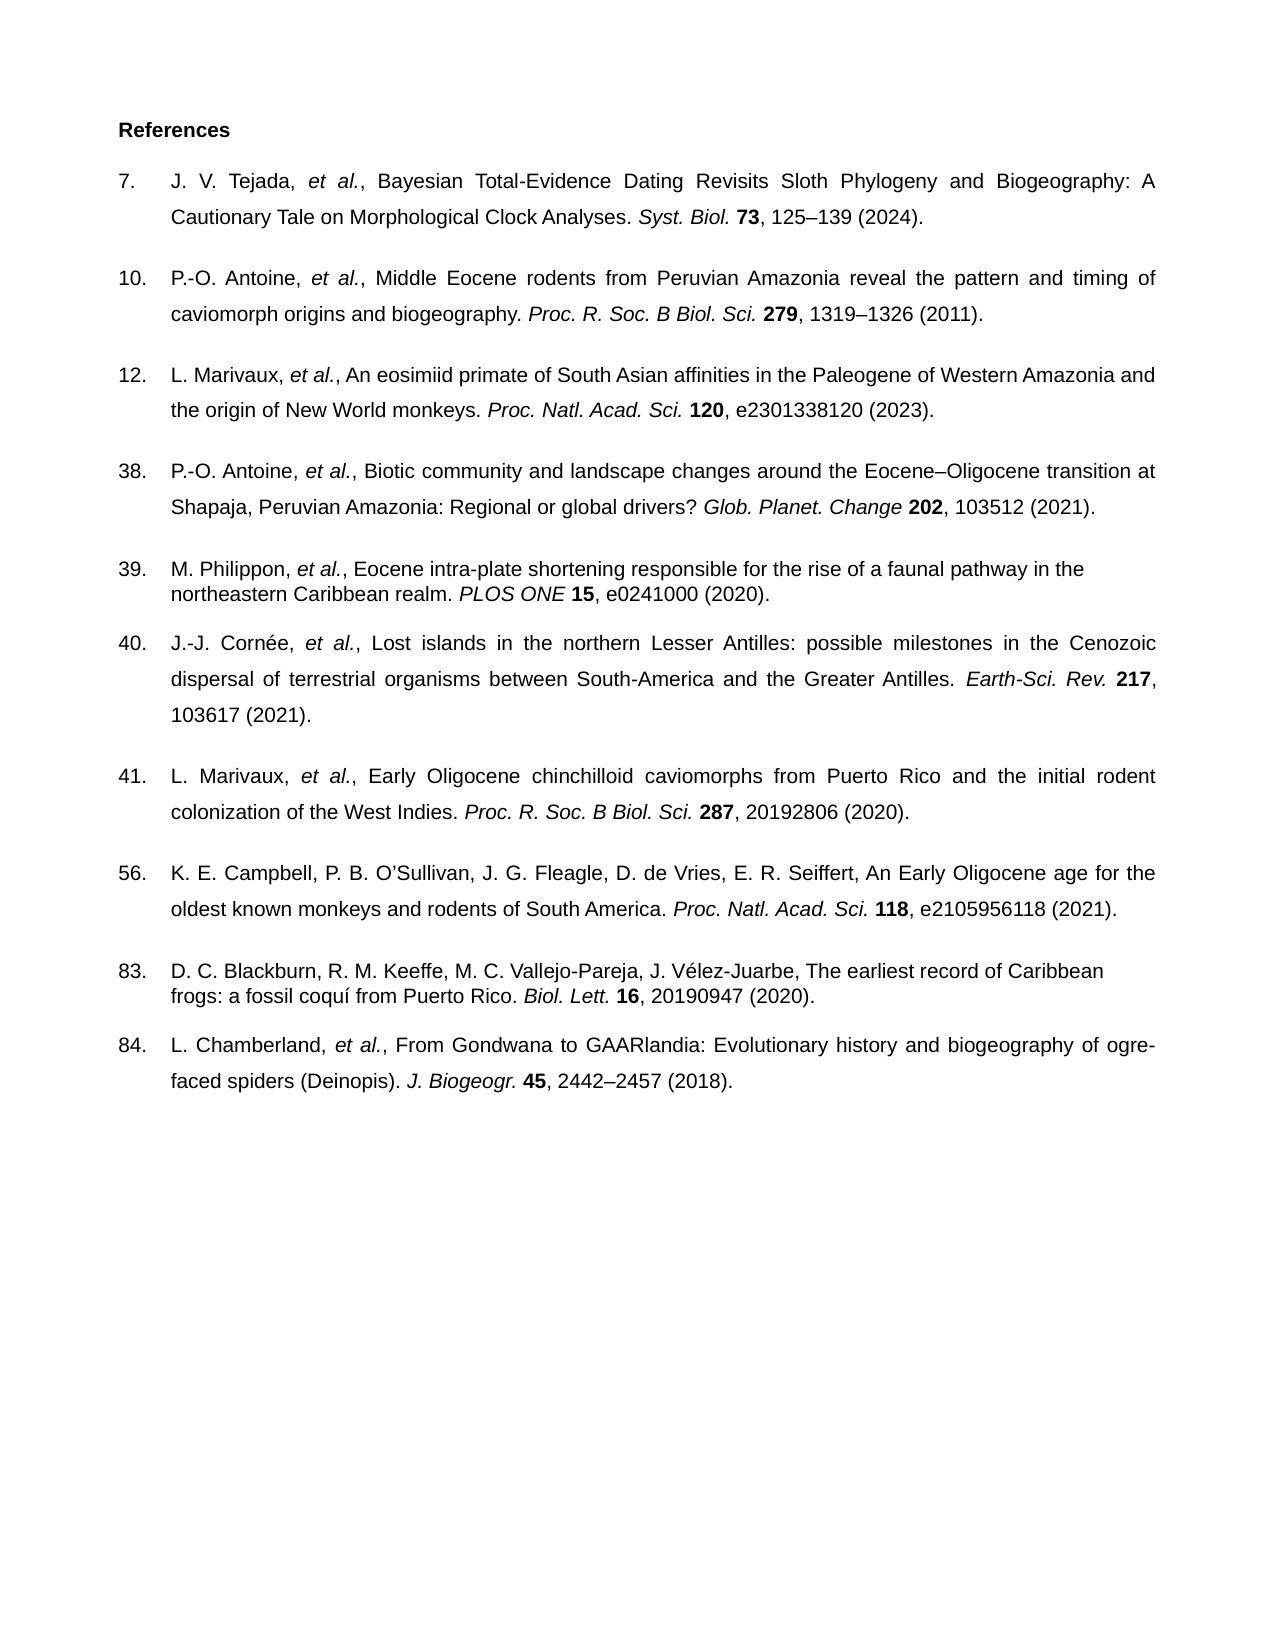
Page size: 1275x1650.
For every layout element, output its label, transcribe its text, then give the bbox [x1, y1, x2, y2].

text 39. M. Philippon, et al., Eocene intra-plate shortening responsible for the rise of a faunal pathway in the northeastern Caribbean realm. PLOS ONE 15, e0241000 (2020). [118, 556, 1157, 606]
text 10. P.-O. Antoine, et al., Middle Eocene rodents from Peruvian Amazonia reveal the pattern and timing of caviomorph origins and biogeography. Proc. R. Soc. B Biol. Sci. 279, 1319–1326 (2011). [118, 266, 1157, 325]
text References [118, 118, 1157, 142]
text 7. J. V. Tejada, et al., Bayesian Total-Evidence Dating Revisits Sloth Phylogeny and Biogeography: A Cautionary Tale on Morphological Clock Analyses. Syst. Biol. 73, 125–139 (2024). [118, 169, 1157, 228]
text 40. J.-J. Cornée, et al., Lost islands in the northern Lesser Antilles: possible milestones in the Cenozoic dispersal of terrestrial organisms between South-America and the Greater Antilles. Earth-Sci. Rev. 217, 103617 (2021). [118, 631, 1157, 727]
text 12. L. Marivaux, et al., An eosimiid primate of South Asian affinities in the Paleogene of Western Amazonia and the origin of New World monkeys. Proc. Natl. Acad. Sci. 120, e2301338120 (2023). [118, 362, 1157, 422]
text 41. L. Marivaux, et al., Early Oligocene chinchilloid caviomorphs from Puerto Rico and the initial rodent colonization of the West Indies. Proc. R. Soc. B Biol. Sci. 287, 20192806 (2020). [118, 764, 1157, 824]
text 38. P.-O. Antoine, et al., Biotic community and landscape changes around the Eocene–Oligocene transition at Shapaja, Peruvian Amazonia: Regional or global drivers? Glob. Planet. Change 202, 103512 (2021). [118, 459, 1157, 519]
text 83. D. C. Blackburn, R. M. Keeffe, M. C. Vallejo-Pareja, J. Vélez-Juarbe, The earliest record of Caribbean frogs: a fossil coquí from Puerto Rico. Biol. Lett. 16, 20190947 (2020). [118, 958, 1157, 1008]
text 84. L. Chamberland, et al., From Gondwana to GAARlandia: Evolutionary history and biogeography of ogre-faced spiders (Deinopis). J. Biogeogr. 45, 2442–2457 (2018). [118, 1033, 1157, 1093]
text 56. K. E. Campbell, P. B. O’Sullivan, J. G. Fleagle, D. de Vries, E. R. Seiffert, An Early Oligocene age for the oldest known monkeys and rodents of South America. Proc. Natl. Acad. Sci. 118, e2105956118 (2021). [118, 861, 1157, 921]
